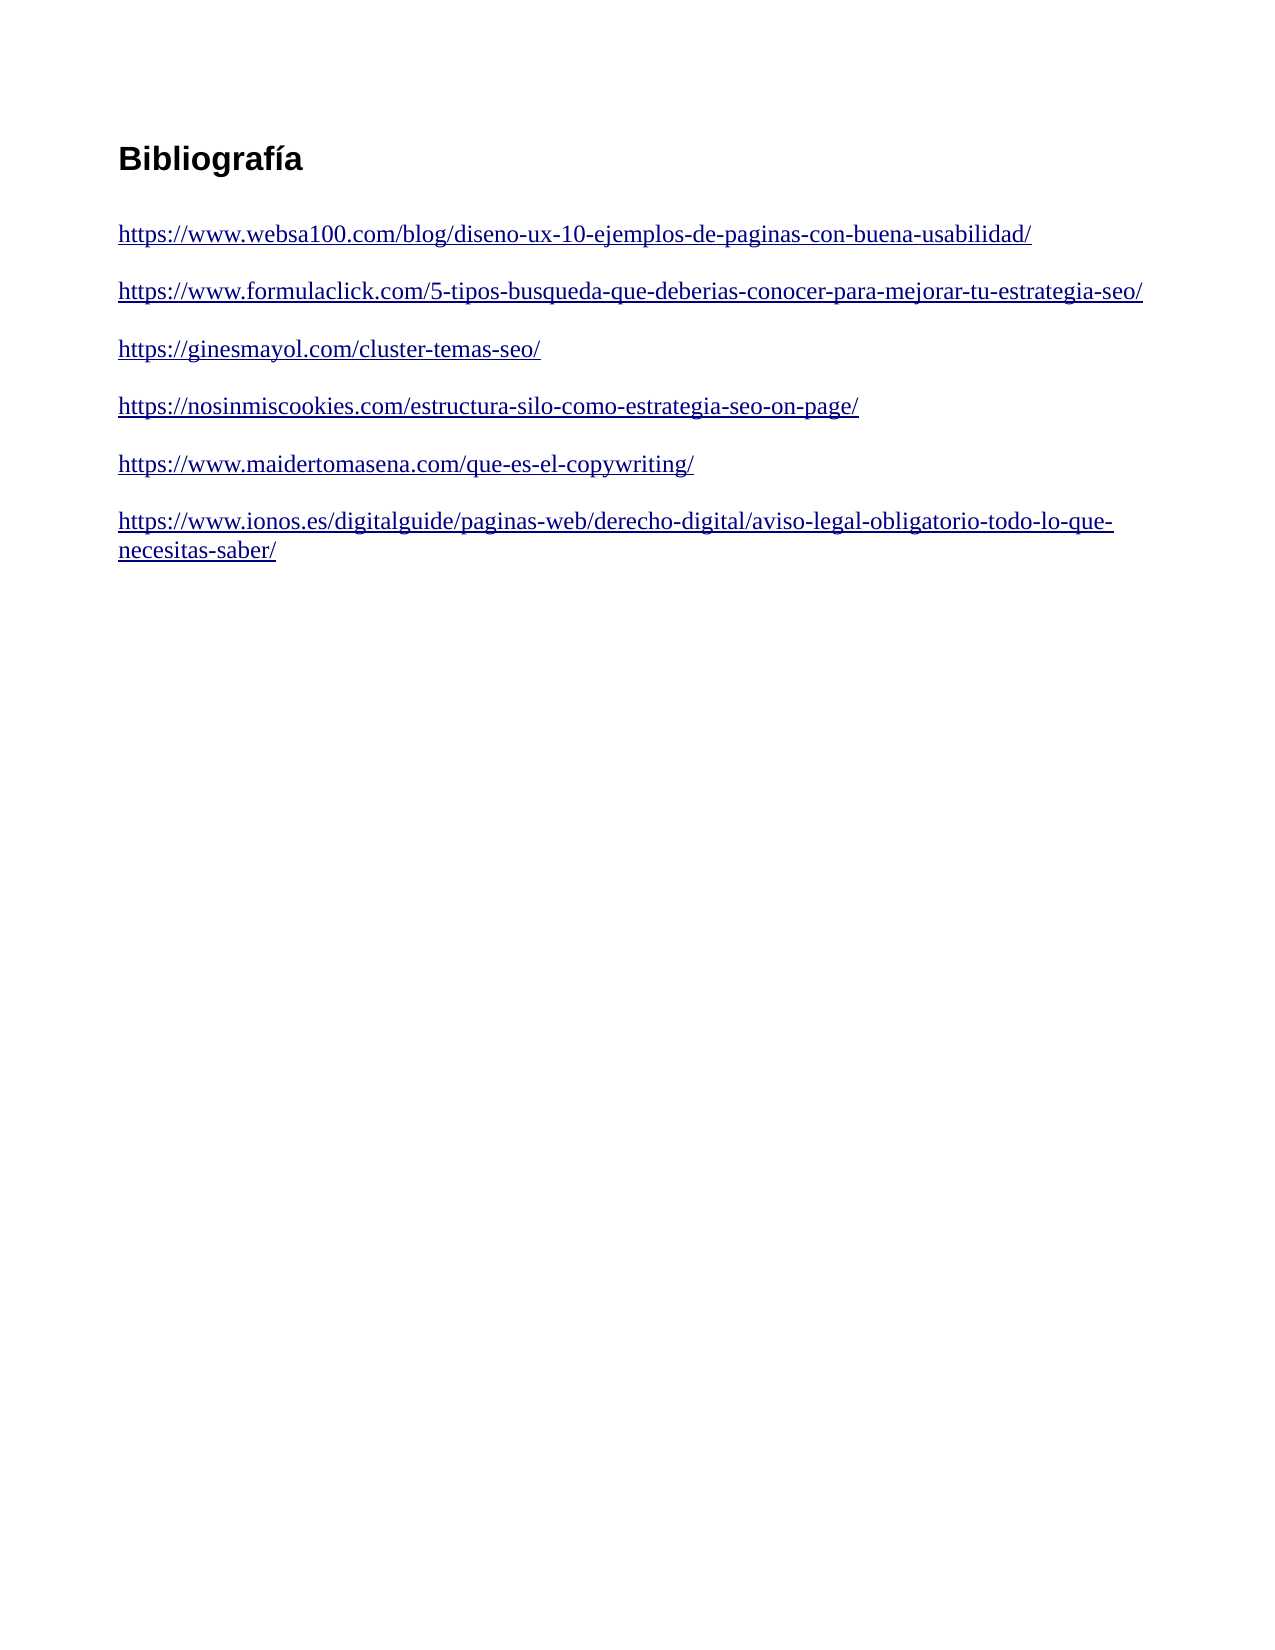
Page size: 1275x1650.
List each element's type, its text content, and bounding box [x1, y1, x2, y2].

text https://nosinmiscookies.com/estructura-silo-como-estrategia-seo-on-page/ [118, 391, 1157, 420]
text https://www.websa100.com/blog/diseno-ux-10-ejemplos-de-paginas-con-buena-usabilidad/ [118, 219, 1157, 248]
subtitle Bibliografía [118, 139, 1157, 178]
text https://www.maidertomasena.com/que-es-el-copywriting/ [118, 449, 1157, 478]
text https://www.ionos.es/digitalguide/paginas-web/derecho-digital/aviso-legal-obligatorio-todo-lo-que-necesitas-saber/ [118, 506, 1157, 564]
text https://ginesmayol.com/cluster-temas-seo/ [118, 334, 1157, 363]
text https://www.formulaclick.com/5-tipos-busqueda-que-deberias-conocer-para-mejorar-tu-estrategia-seo/ [118, 276, 1157, 305]
